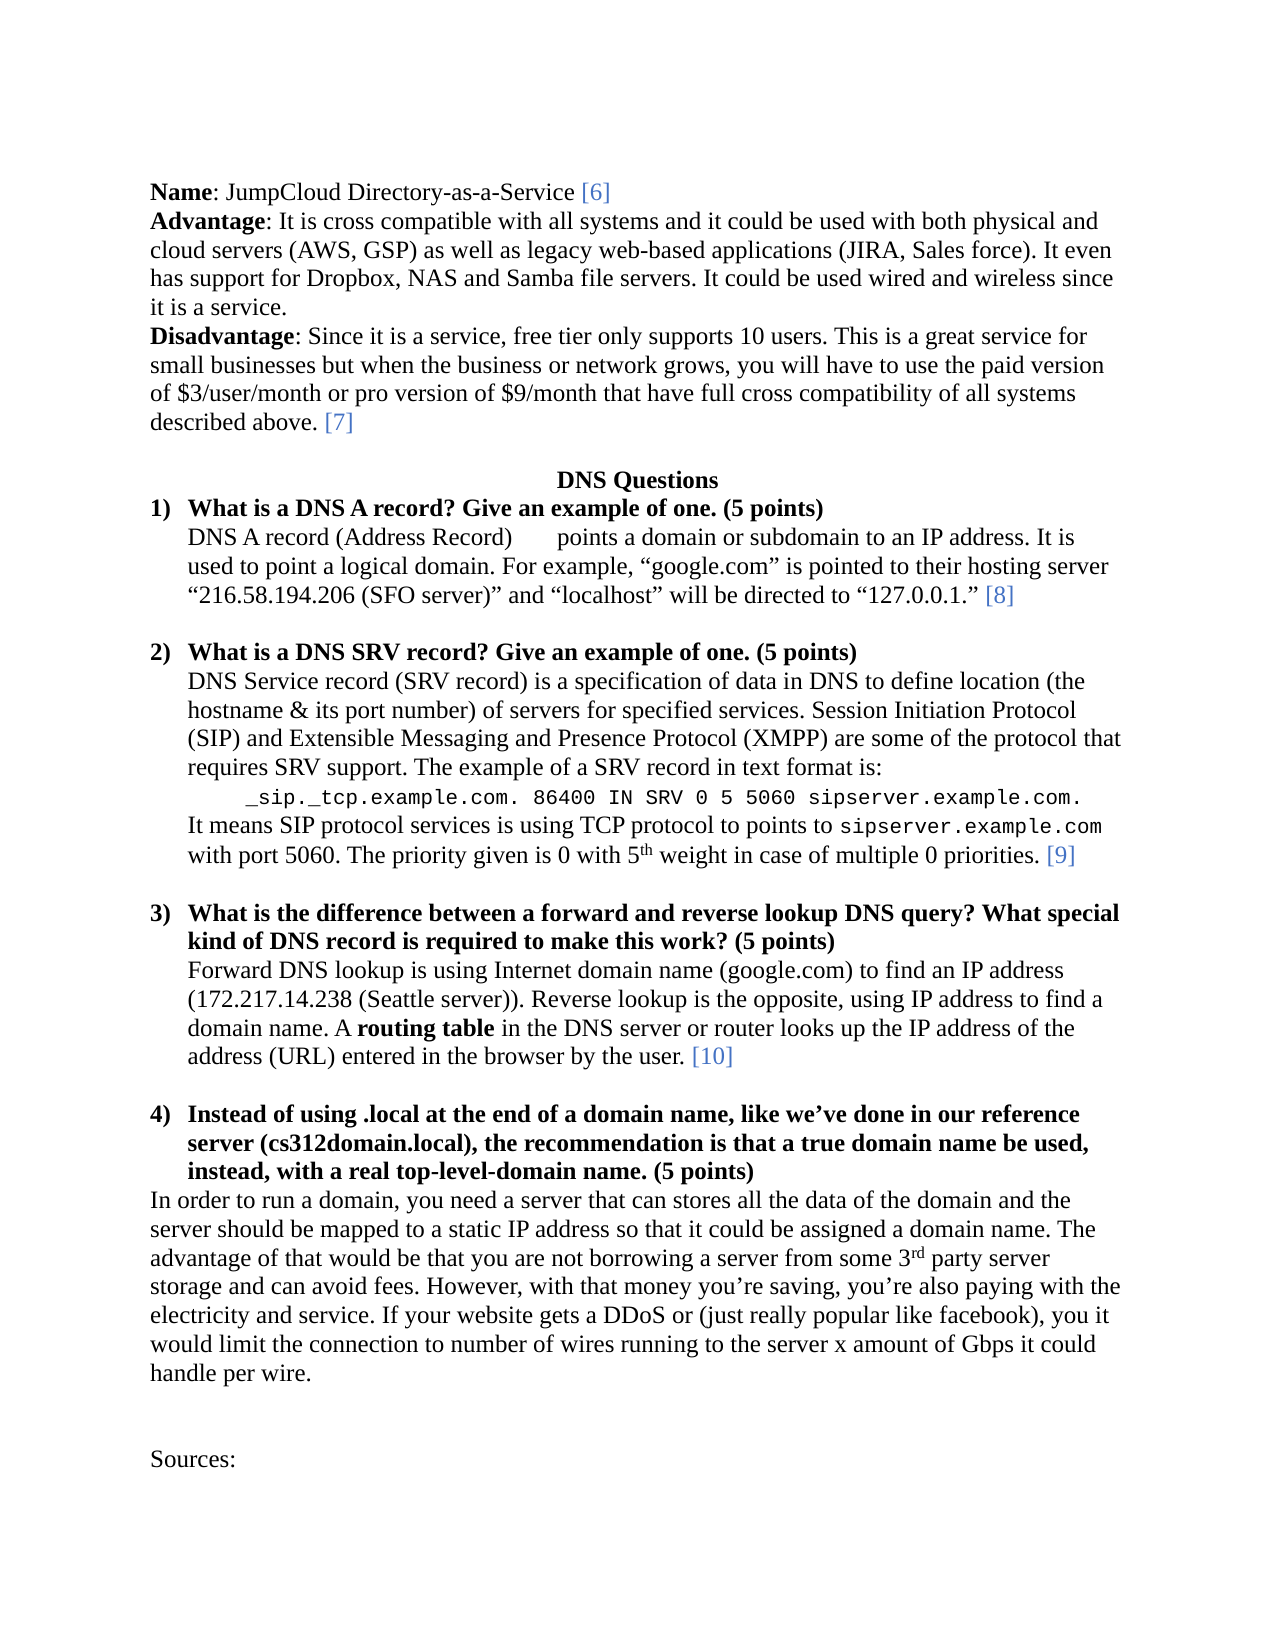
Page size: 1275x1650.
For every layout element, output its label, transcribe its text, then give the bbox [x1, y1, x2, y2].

text DNS Questions [150, 465, 1125, 493]
list Instead of using .local at the end of a domain name, like we’ve done in our reference server (cs312domain.local), the recommendation is that a true domain name be used, instead, with a real top-level-domain name. (5 points) [150, 1099, 1125, 1185]
list What is the difference between a forward and reverse lookup DNS query? What special kind of DNS record is required to make this work? (5 points) [150, 898, 1125, 955]
text DNS A record (Address Record) points a domain or subdomain to an IP address. It is used to point a logical domain. For example, “google.com” is pointed to their hosting server “216.58.194.206 (SFO server)” and “localhost” will be directed to “127.0.0.1.” [8] [187, 522, 1125, 608]
text _sip._tcp.example.com. 86400 IN SRV 0 5 5060 sipserver.example.com. [150, 781, 1125, 811]
text Advantage: It is cross compatible with all systems and it could be used with both physical and cloud servers (AWS, GSP) as well as legacy web-based applications (JIRA, Sales force). It even has support for Dropbox, NAS and Samba file servers. It could be used wired and wireless since it is a service. [150, 206, 1125, 321]
text In order to run a domain, you need a server that can stores all the data of the domain and the server should be mapped to a static IP address so that it could be assigned a domain name. The advantage of that would be that you are not borrowing a server from some 3rd party server storage and can avoid fees. However, with that money you’re saving, you’re also paying with the electricity and service. If your website gets a DDoS or (just really popular like facebook), you it would limit the connection to number of wires running to the server x amount of Gbps it could handle per wire. [150, 1185, 1125, 1386]
text It means SIP protocol services is using TCP protocol to points to sipserver.example.com with port 5060. The priority given is 0 with 5th weight in case of multiple 0 priorities. [9] [187, 811, 1125, 869]
text Disadvantage: Since it is a service, free tier only supports 10 users. This is a great service for small businesses but when the business or network grows, you will have to use the paid version of $3/user/month or pro version of $9/month that have full cross compatibility of all systems described above. [7] [150, 321, 1125, 436]
text Name: JumpCloud Directory-as-a-Service [6] [150, 177, 1125, 206]
text DNS Service record (SRV record) is a specification of data in DNS to define location (the hostname & its port number) of servers for specified services. Session Initiation Protocol (SIP) and Extensible Messaging and Presence Protocol (XMPP) are some of the protocol that requires SRV support. The example of a SRV record in text format is: [187, 666, 1125, 781]
text Forward DNS lookup is using Internet domain name (google.com) to find an IP address (172.217.14.238 (Seattle server)). Reverse lookup is the opposite, using IP address to find a domain name. A routing table in the DNS server or router looks up the IP address of the address (URL) entered in the browser by the user. [10] [187, 955, 1125, 1070]
list What is a DNS A record? Give an example of one. (5 points) [150, 493, 1125, 522]
list What is a DNS SRV record? Give an example of one. (5 points) [150, 637, 1125, 666]
text Sources: [150, 1444, 1125, 1473]
